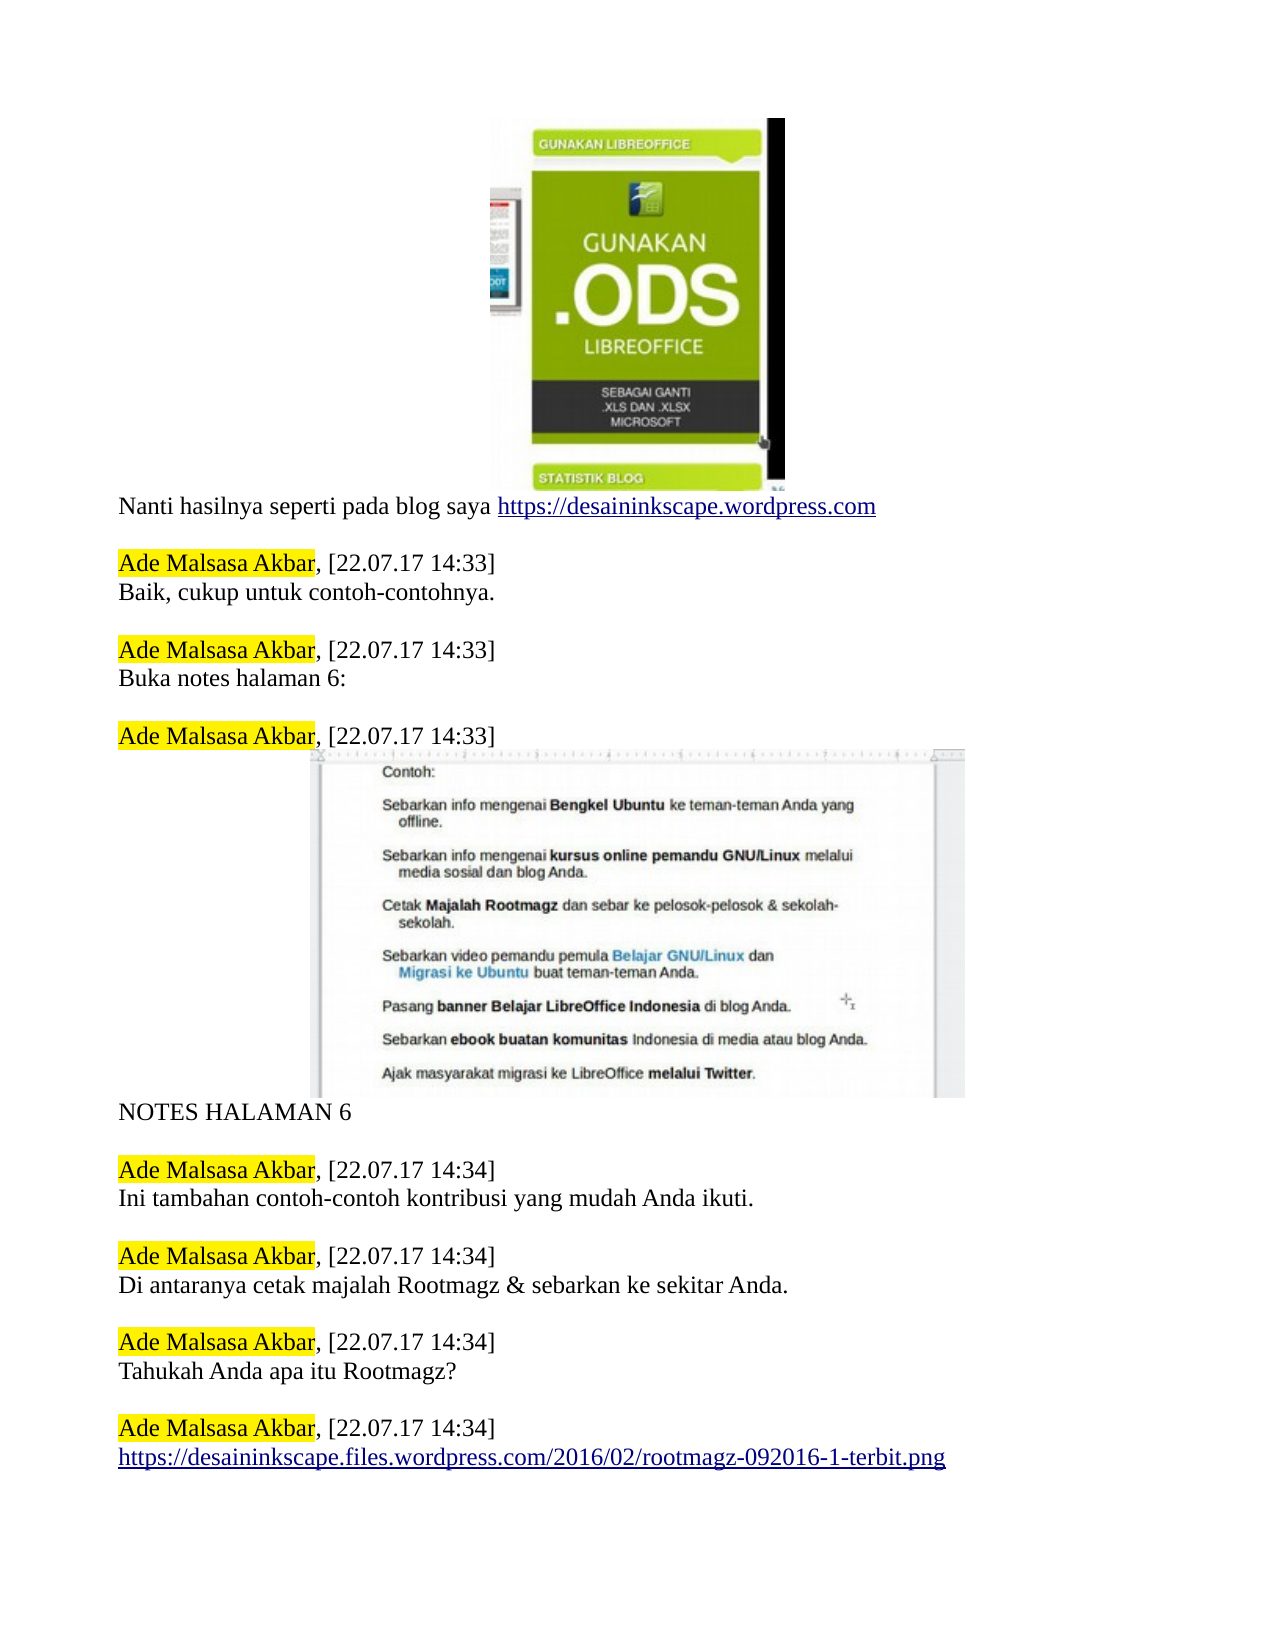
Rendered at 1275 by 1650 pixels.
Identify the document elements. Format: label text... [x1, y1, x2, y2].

text Ade Malsasa Akbar, [22.07.17 14:34] [118, 1413, 1157, 1442]
text Ade Malsasa Akbar, [22.07.17 14:33] [118, 721, 1157, 750]
text Nanti hasilnya seperti pada blog saya https://desaininkscape.wordpress.com [118, 118, 1157, 520]
text Ini tambahan contoh-contoh kontribusi yang mudah Anda ikuti. [118, 1183, 1157, 1212]
text Ade Malsasa Akbar, [22.07.17 14:34] [118, 1241, 1157, 1270]
text Baik, cukup untuk contoh-contohnya. [118, 577, 1157, 606]
text Ade Malsasa Akbar, [22.07.17 14:33] [118, 548, 1157, 577]
text Buka notes halaman 6: [118, 663, 1157, 692]
text NOTES HALAMAN 6 [118, 750, 1157, 1126]
text Tahukah Anda apa itu Rootmagz? [118, 1356, 1157, 1385]
picture [490, 118, 785, 491]
picture [310, 749, 965, 1098]
text Ade Malsasa Akbar, [22.07.17 14:33] [118, 635, 1157, 663]
text https://desaininkscape.files.wordpress.com/2016/02/rootmagz-092016-1-terbit.png [118, 1442, 1157, 1471]
text Ade Malsasa Akbar, [22.07.17 14:34] [118, 1155, 1157, 1183]
text Ade Malsasa Akbar, [22.07.17 14:34] [118, 1327, 1157, 1356]
text Di antaranya cetak majalah Rootmagz & sebarkan ke sekitar Anda. [118, 1270, 1157, 1298]
